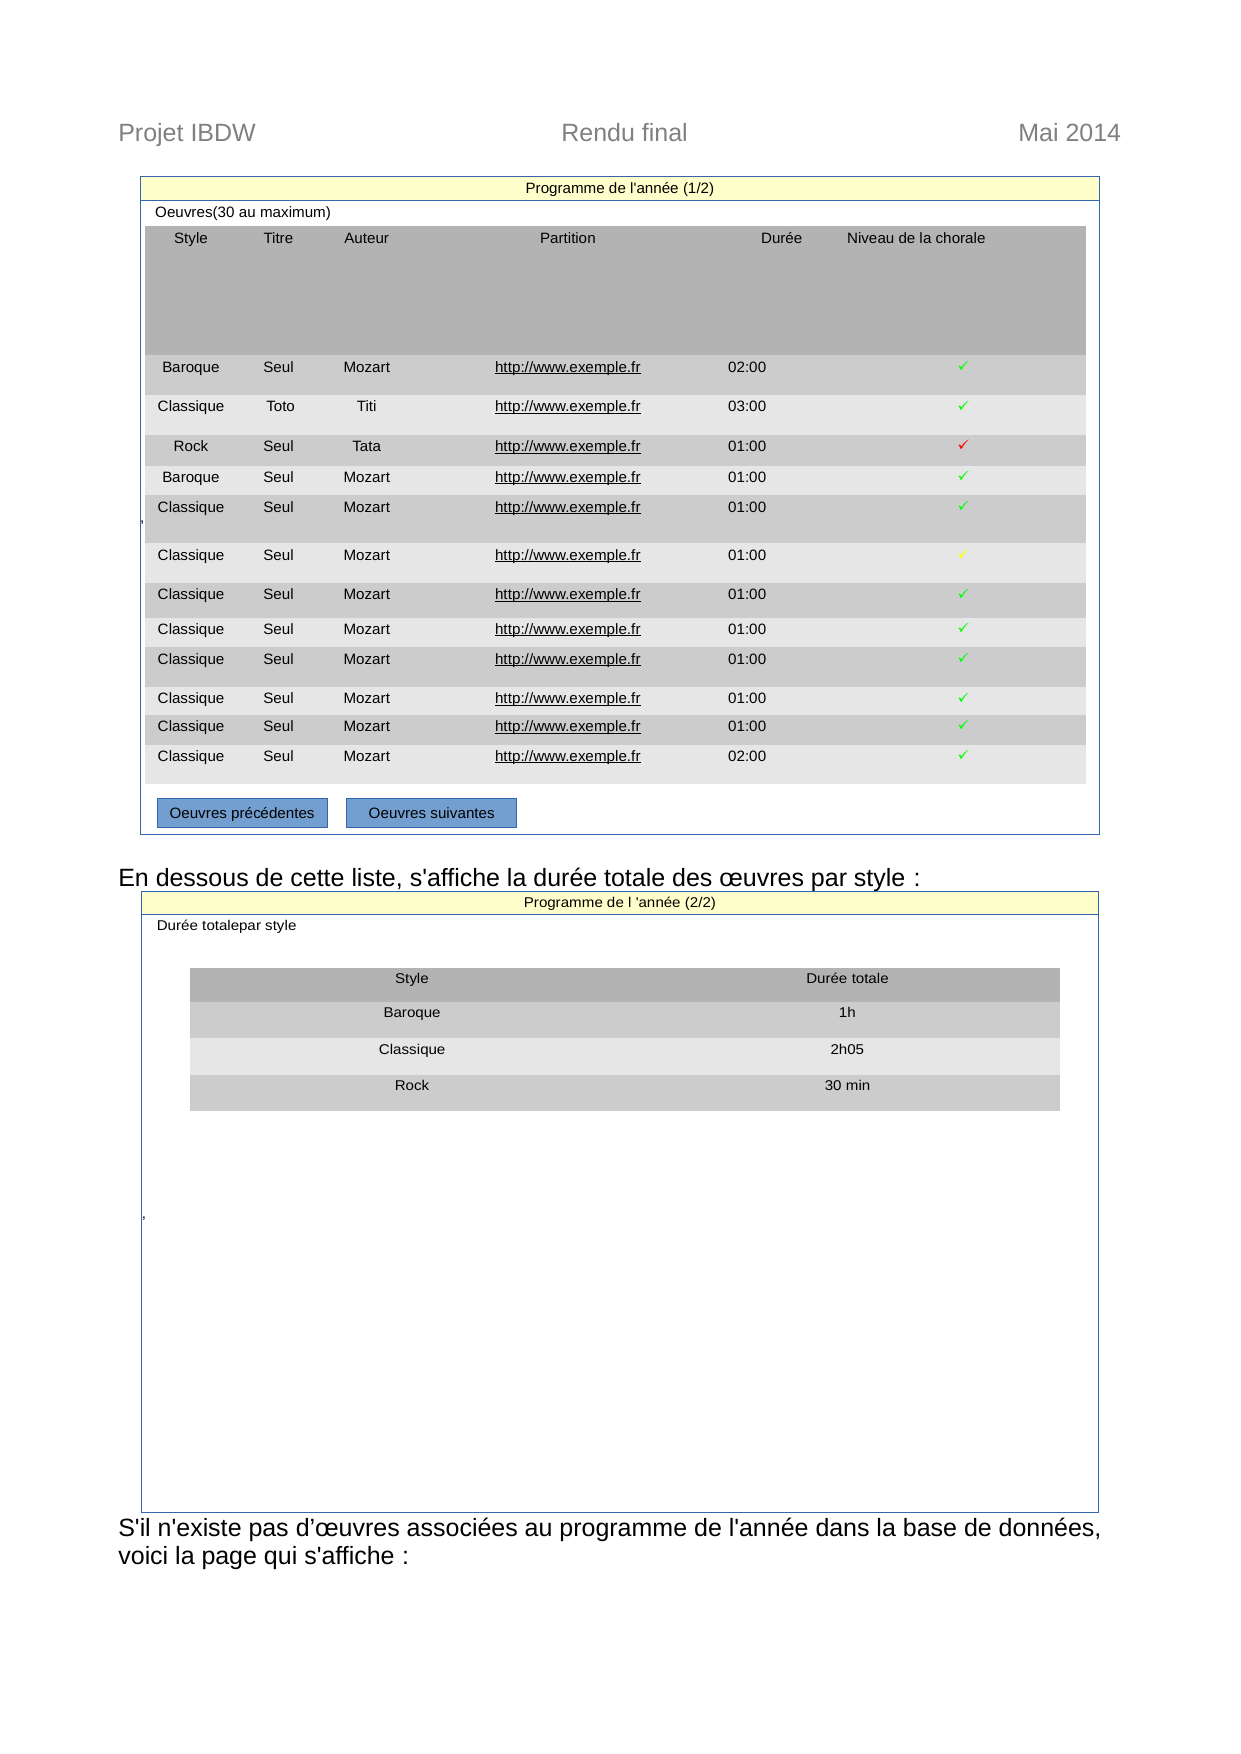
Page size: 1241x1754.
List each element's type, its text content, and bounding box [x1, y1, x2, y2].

text En dessous de cette liste, s'affiche la durée totale des œuvres par style : [118, 863, 1122, 892]
text S'il n'existe pas d’œuvres associées au programme de l'année dans la base de données, voici la page qui s'affiche : [118, 892, 1122, 1570]
